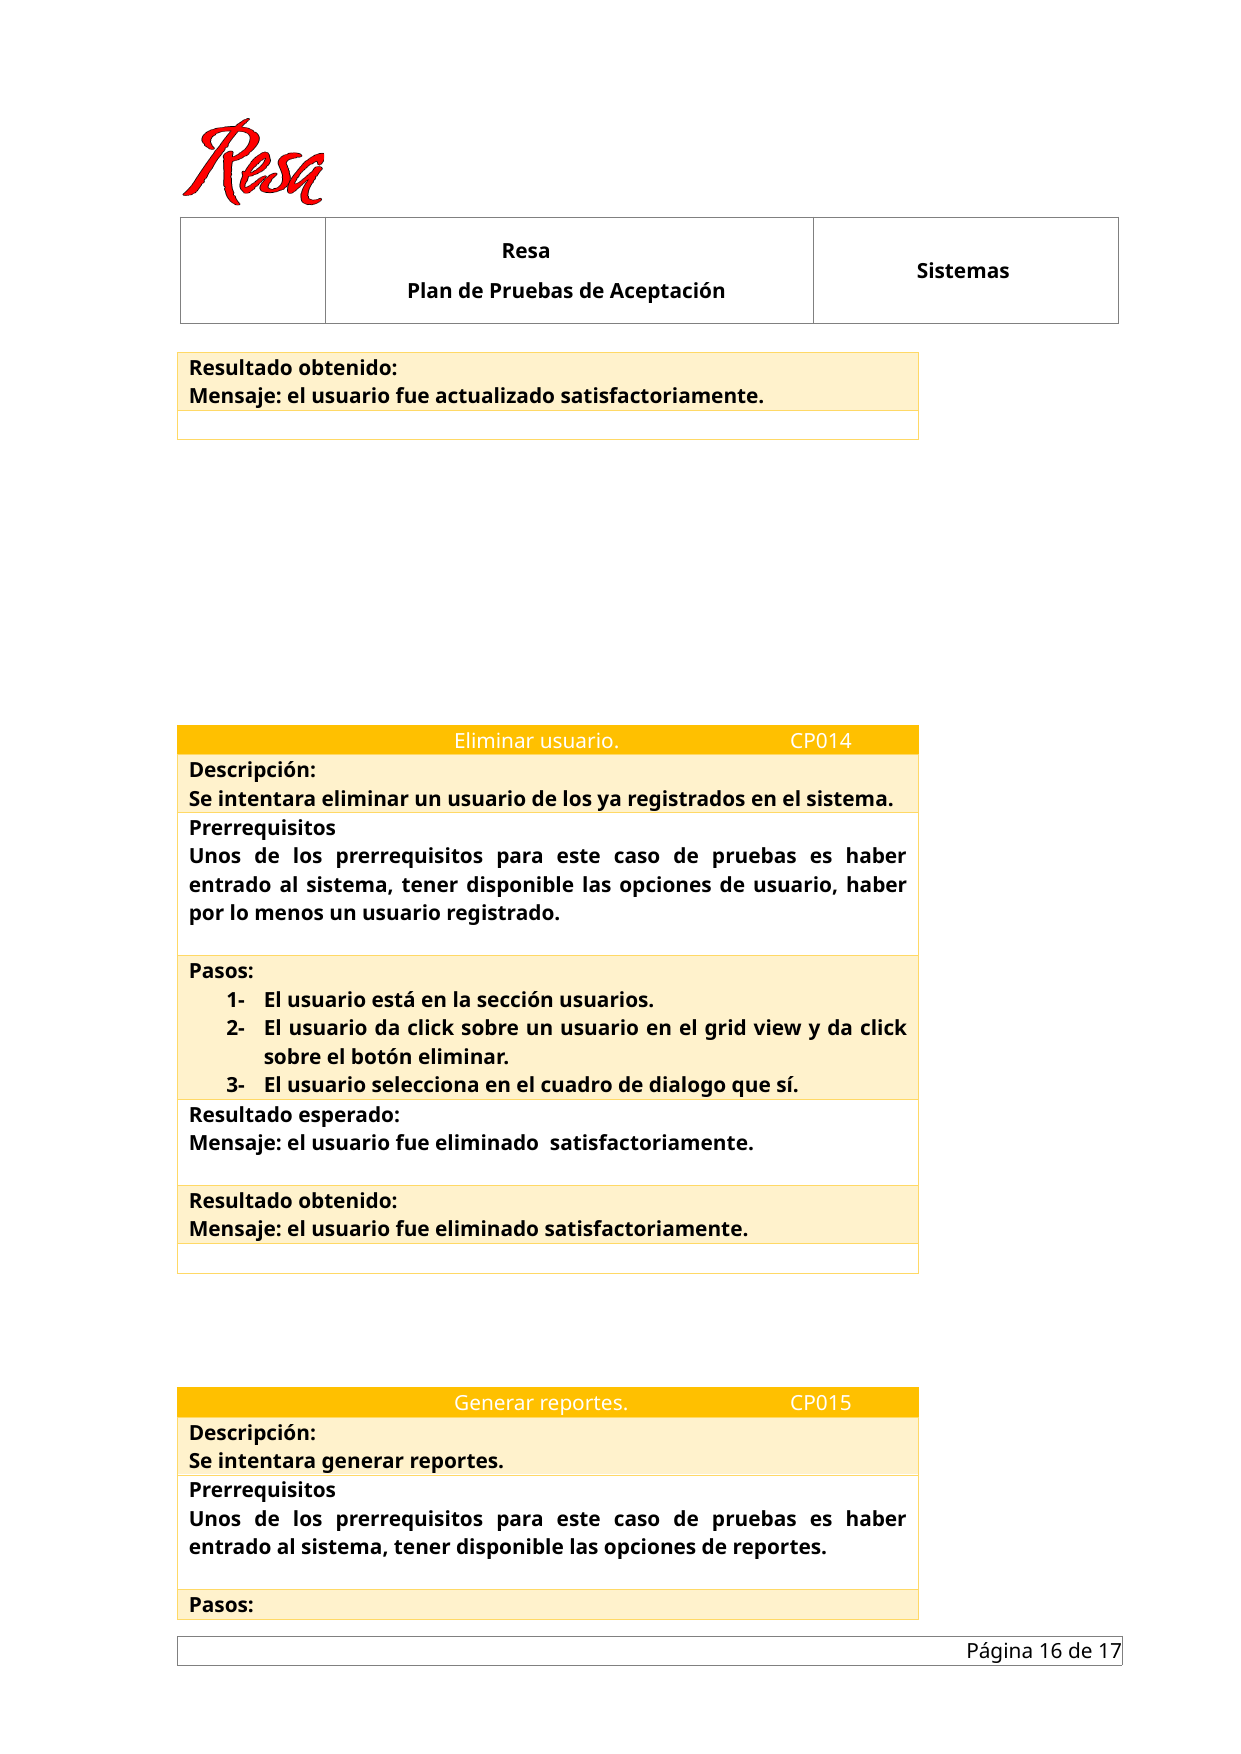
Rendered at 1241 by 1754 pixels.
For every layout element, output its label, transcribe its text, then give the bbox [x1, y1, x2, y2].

table_cell Pasos: El usuario está en la sección de reportes. El usuario tiene a disponibilidad la creación de diversos reportes. El usuario visualiza la información concerniente. [178, 1590, 918, 1619]
table_cell Resultado obtenido: Mensaje: el usuario fue actualizado satisfactoriamente. [178, 353, 918, 410]
table_header Generar reportes. [178, 1388, 722, 1417]
table_cell Descripción: Se intentara generar reportes. [178, 1418, 918, 1474]
table_cell Resultado obtenido: Mensaje: el usuario fue eliminado satisfactoriamente. [178, 1186, 918, 1243]
table_cell Descripción: Se intentara eliminar un usuario de los ya registrados en el sistema. [178, 755, 918, 812]
table_header CP014 [722, 726, 918, 754]
table_cell Prerrequisitos Unos de los prerrequisitos para este caso de pruebas es haber entrado al sistema, tener disponible las opciones de usuario, haber por lo menos un usuario registrado. [178, 813, 918, 955]
table_cell Pasos: El usuario está en la sección usuarios. El usuario da click sobre un usuario en el grid view y da click sobre el botón eliminar. El usuario selecciona en el cuadro de dialogo que sí. [178, 956, 918, 1099]
table_header Eliminar usuario. [178, 726, 722, 754]
table_cell [178, 411, 918, 439]
table_cell [178, 1244, 918, 1272]
table_header CP015 [722, 1388, 918, 1417]
table_cell Resultado esperado: Mensaje: el usuario fue eliminado satisfactoriamente. [178, 1100, 918, 1185]
table_cell Prerrequisitos Unos de los prerrequisitos para este caso de pruebas es haber entrado al sistema, tener disponible las opciones de reportes. [178, 1476, 918, 1589]
